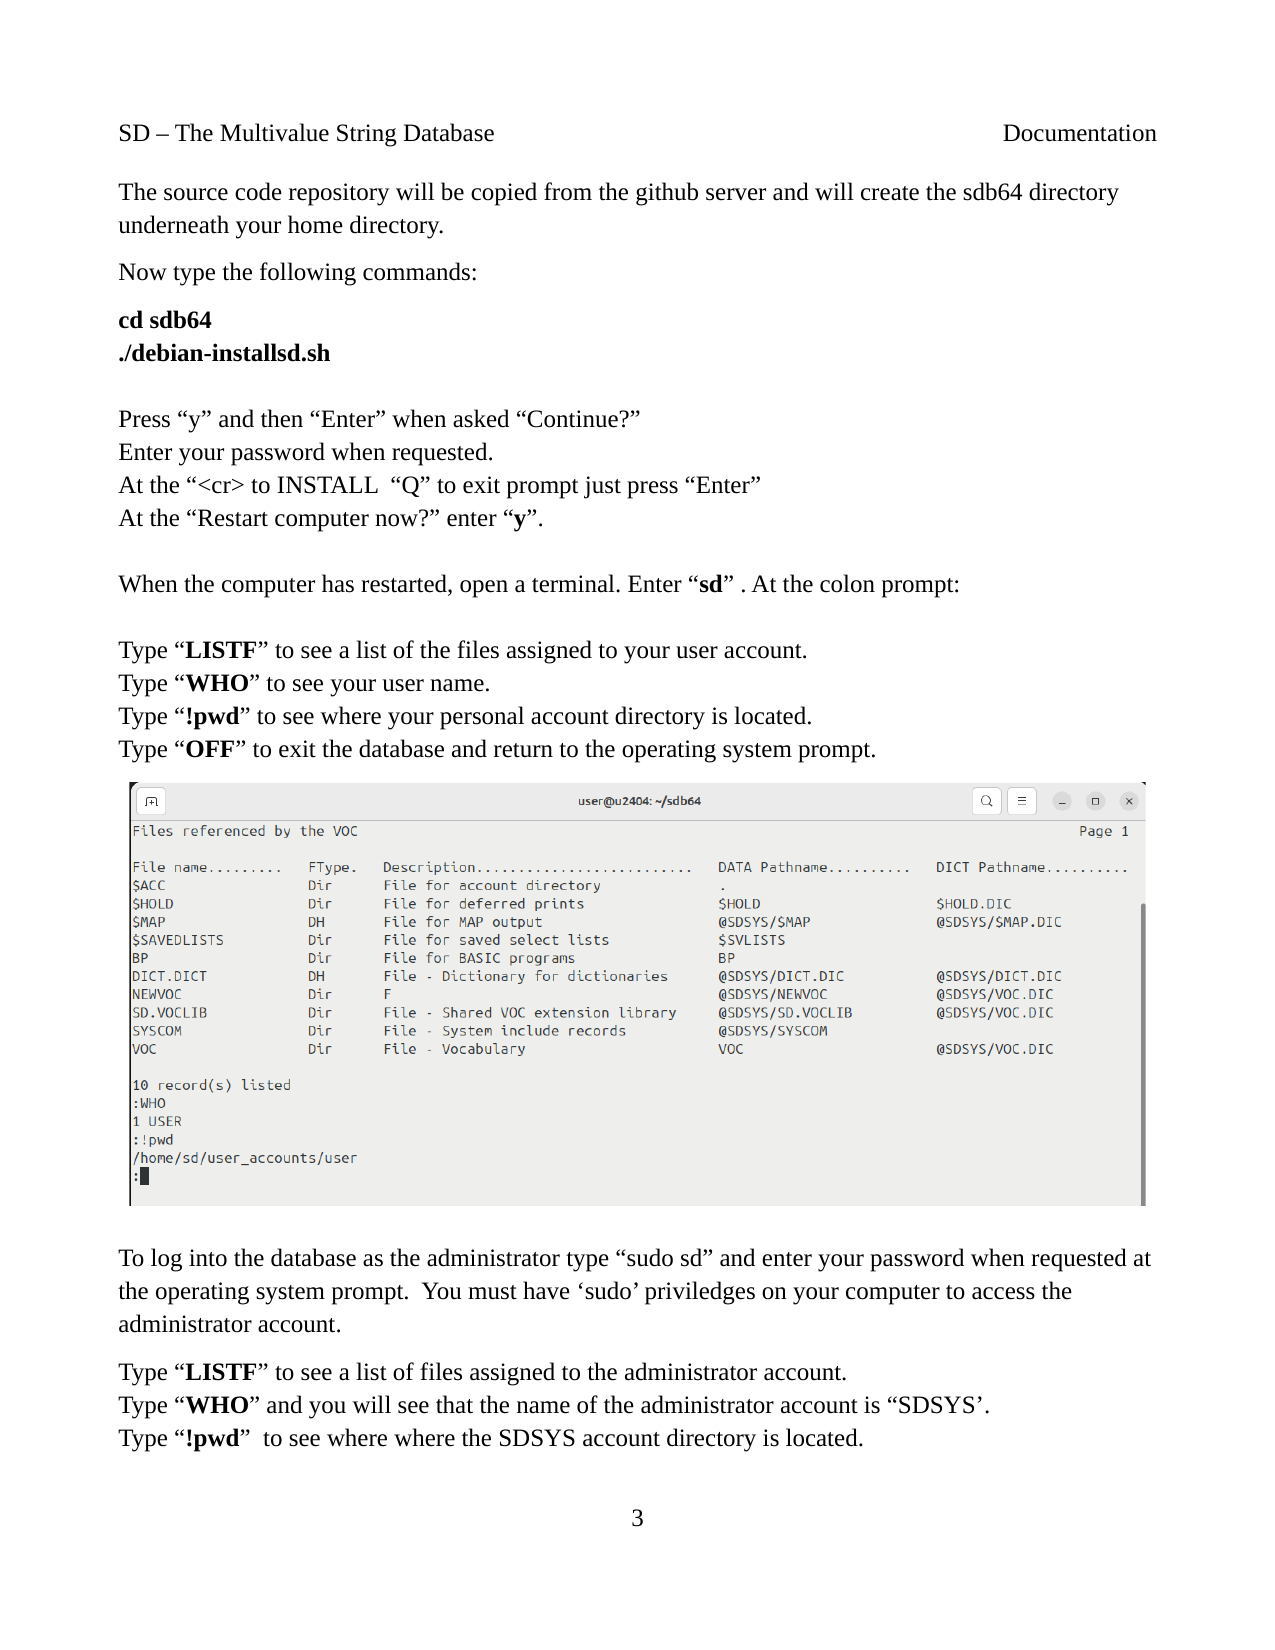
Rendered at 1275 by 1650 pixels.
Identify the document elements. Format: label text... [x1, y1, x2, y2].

text Type “LISTF” to see a list of files assigned to the administrator account. Type “WHO” and you will see that the name of the administrator account is “SDSYS’. Type “!pwd” to see where where the SDSYS account directory is located. [118, 1357, 1157, 1452]
text cd sdb64 ./debian-installsd.sh Press “y” and then “Enter” when asked “Continue?” Enter your password when requested. At the “<cr> to INSTALL “Q” to exit prompt just press “Enter” At the “Restart computer now?” enter “y”. When the computer has restarted, open a terminal. Enter “sd” . At the colon prompt: Type “LISTF” to see a list of the files assigned to your user account. Type “WHO” to see your user name. Type “!pwd” to see where your personal account directory is located. Type “OFF” to exit the database and return to the operating system prompt. [118, 305, 1157, 763]
picture [129, 782, 1146, 1206]
text Now type the following commands: [118, 257, 1157, 286]
text To log into the database as the administrator type “sudo sd” and enter your password when requested at the operating system prompt. You must have ‘sudo’ priviledges on your computer to access the administrator account. [118, 782, 1157, 1338]
text The source code repository will be copied from the github server and will create the sdb64 directory underneath your home directory. [118, 177, 1157, 239]
